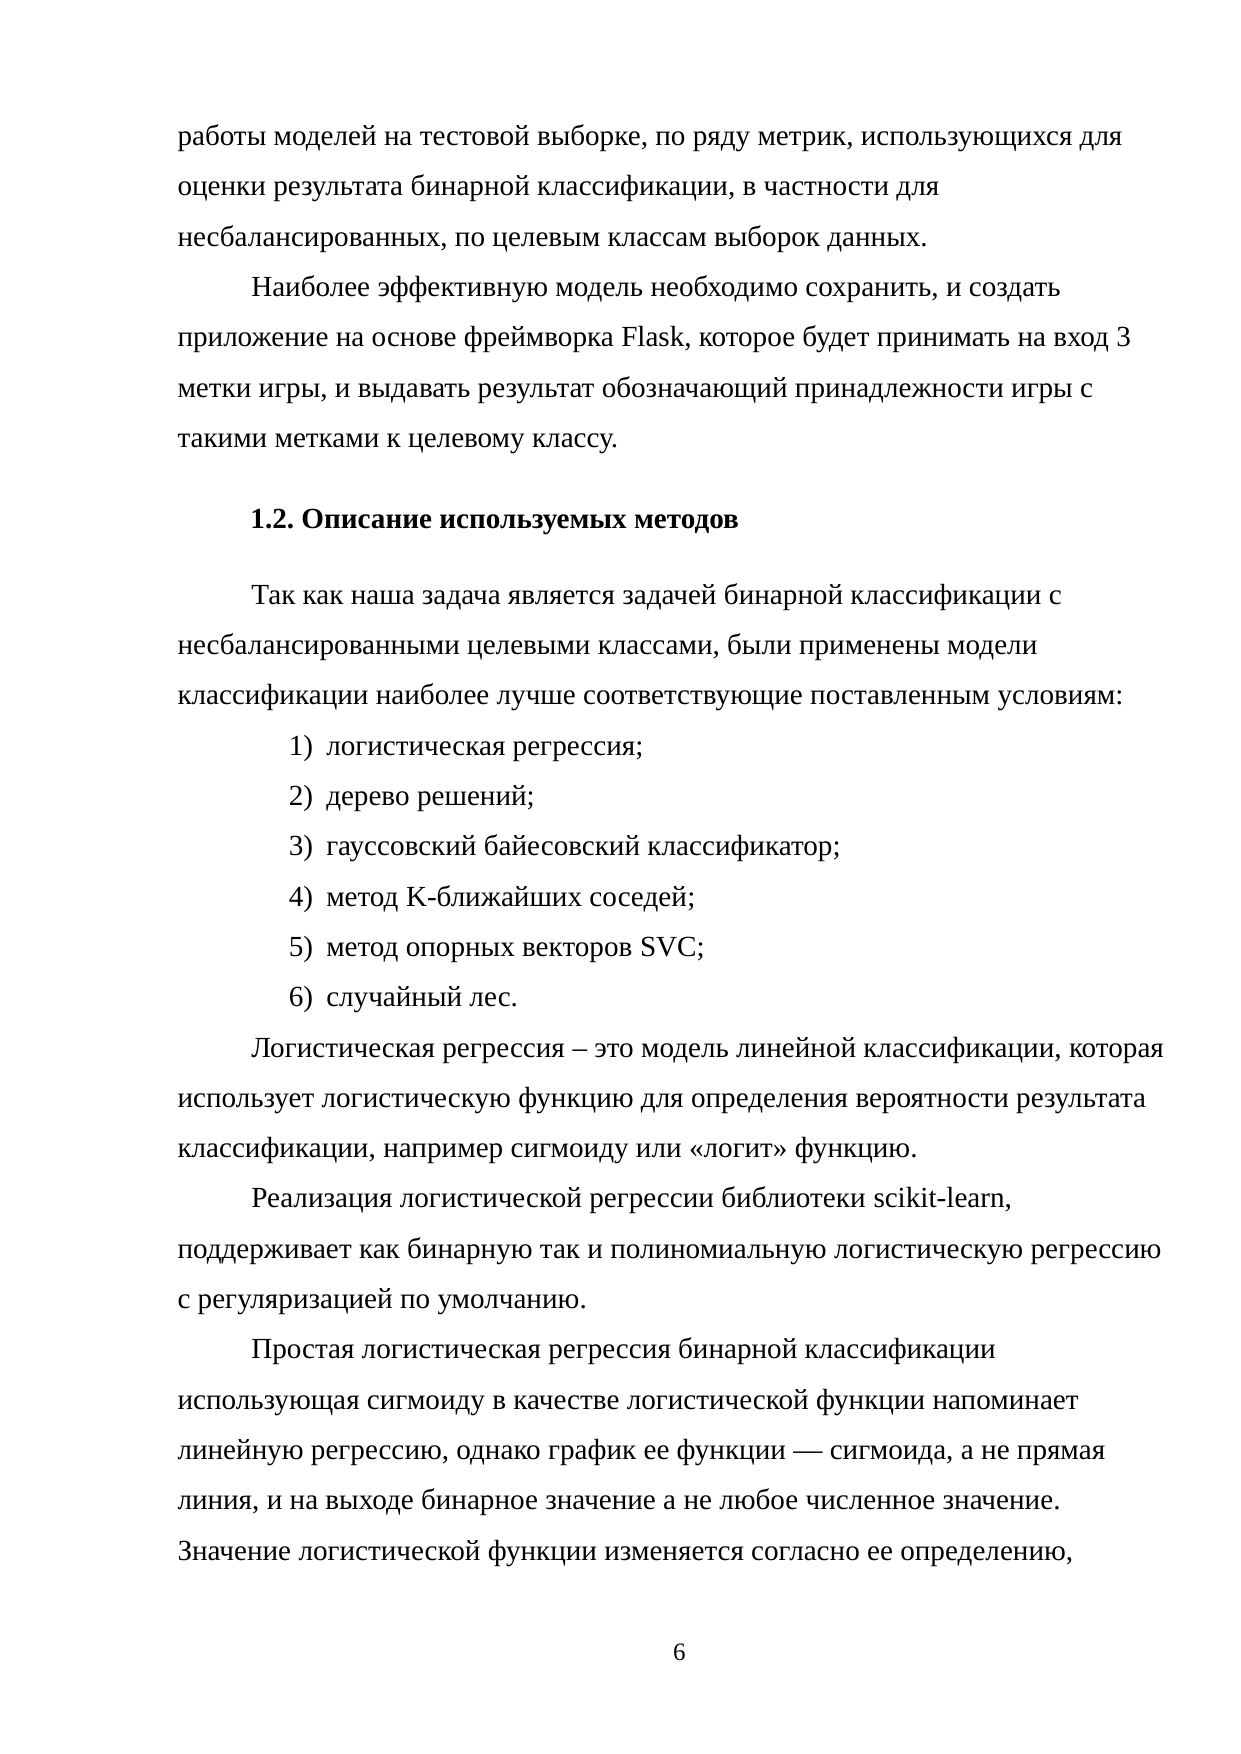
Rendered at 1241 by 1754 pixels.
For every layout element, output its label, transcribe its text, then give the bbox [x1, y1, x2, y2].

text работы моделей на тестовой выборке, по ряду метрик, использующихся для оценки результата бинарной классификации, в частности для несбалансированных, по целевым классам выборок данных. [177, 118, 1181, 252]
list случайный лес. [288, 979, 1181, 1013]
text Логистическая регрессия – это модель линейной классификации, которая использует логистическую функцию для определения вероятности результата классификации, например сигмоиду или «логит» функцию. [177, 1030, 1181, 1164]
text Простая логистическая регрессия бинарной классификации использующая сигмоиду в качестве логистической функции напоминает линейную регрессию, однако график ее функции — сигмоида, а не прямая линия, и на выходе бинарное значение а не любое численное значение. Значение логистической функции изменяется согласно ее определению, [177, 1332, 1181, 1566]
list дерево решений; [288, 778, 1181, 812]
text Наиболее эффективную модель необходимо сохранить, и создать приложение на основе фреймворка Flask, которое будет принимать на вход 3 метки игры, и выдавать результат обозначающий принадлежности игры с такими метками к целевому классу. [177, 269, 1181, 453]
list метод опорных векторов SVC; [288, 929, 1181, 963]
text Так как наша задача является задачей бинарной классификации с несбалансированными целевыми классами, были применены модели классификации наиболее лучше соответствующие поставленным условиям: [177, 577, 1181, 711]
list логистическая регрессия; [288, 728, 1181, 761]
text Реализация логистической регрессии библиотеки scikit-learn, поддерживает как бинарную так и полиномиальную логистическую регрессию с регуляризацией по умолчанию. [177, 1181, 1181, 1315]
list метод K-ближайших соседей; [288, 879, 1181, 912]
list гауссовский байесовский классификатор; [288, 828, 1181, 862]
subtitle 1.2. Описание используемых методов [177, 502, 1181, 535]
